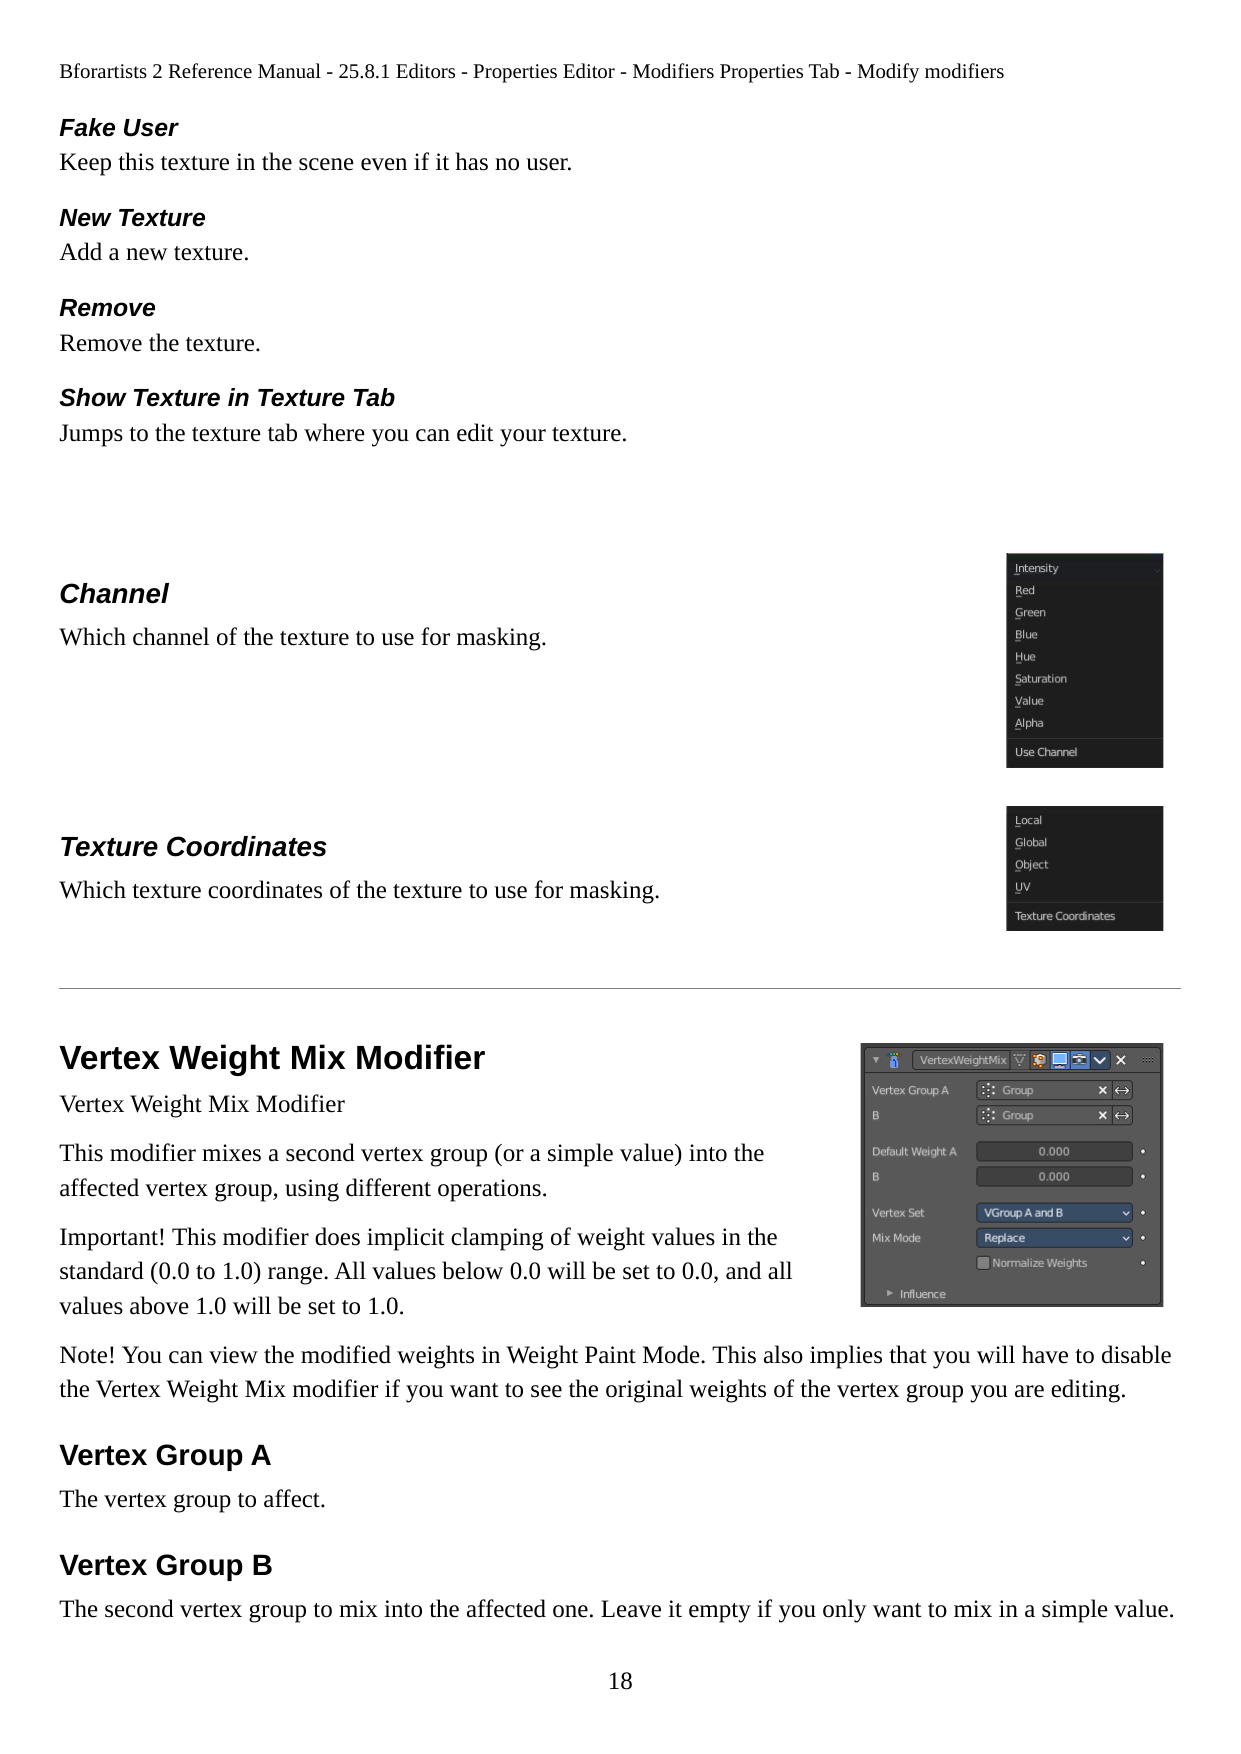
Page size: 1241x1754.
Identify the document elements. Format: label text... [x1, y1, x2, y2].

subtitle Fake User [59, 113, 1181, 141]
text Note! You can view the modified weights in Weight Paint Mode. This also implies that you will have to disable the Vertex Weight Mix modifier if you want to see the original weights of the vertex group you are editing. [59, 1340, 1181, 1403]
text This modifier mixes a second vertex group (or a simple value) into the affected vertex group, using different operations. [59, 1138, 860, 1201]
subtitle New Texture [59, 203, 1181, 231]
subtitle Remove [59, 293, 1181, 321]
subtitle Texture Coordinates [59, 831, 1006, 862]
text Jumps to the texture tab where you can edit your texture. [59, 418, 1181, 446]
subtitle Vertex Weight Mix Modifier [59, 1038, 1181, 1077]
subtitle Vertex Group B [59, 1548, 1181, 1582]
text Important! This modifier does implicit clamping of weight values in the standard (0.0 to 1.0) range. All values below 0.0 will be set to 0.0, and all values above 1.0 will be set to 1.0. [59, 1222, 1181, 1319]
picture [1006, 806, 1164, 931]
text Vertex Weight Mix Modifier [59, 1089, 860, 1118]
subtitle Show Texture in Texture Tab [59, 383, 1181, 411]
text Add a new texture. [59, 237, 1181, 266]
picture [860, 1043, 1164, 1307]
subtitle [1164, 577, 1181, 609]
picture [1006, 553, 1164, 768]
text The second vertex group to mix into the affected one. Leave it empty if you only want to mix in a simple value. [59, 1594, 1181, 1623]
subtitle Vertex Group A [59, 1438, 1181, 1472]
subtitle Channel [59, 577, 1006, 609]
text Remove the texture. [59, 328, 1181, 356]
text Which channel of the texture to use for masking. [59, 622, 1006, 651]
text The vertex group to affect. [59, 1484, 1181, 1513]
text Keep this texture in the scene even if it has no user. [59, 147, 1181, 176]
text Which texture coordinates of the texture to use for masking. [59, 875, 1006, 904]
subtitle [1164, 831, 1181, 862]
